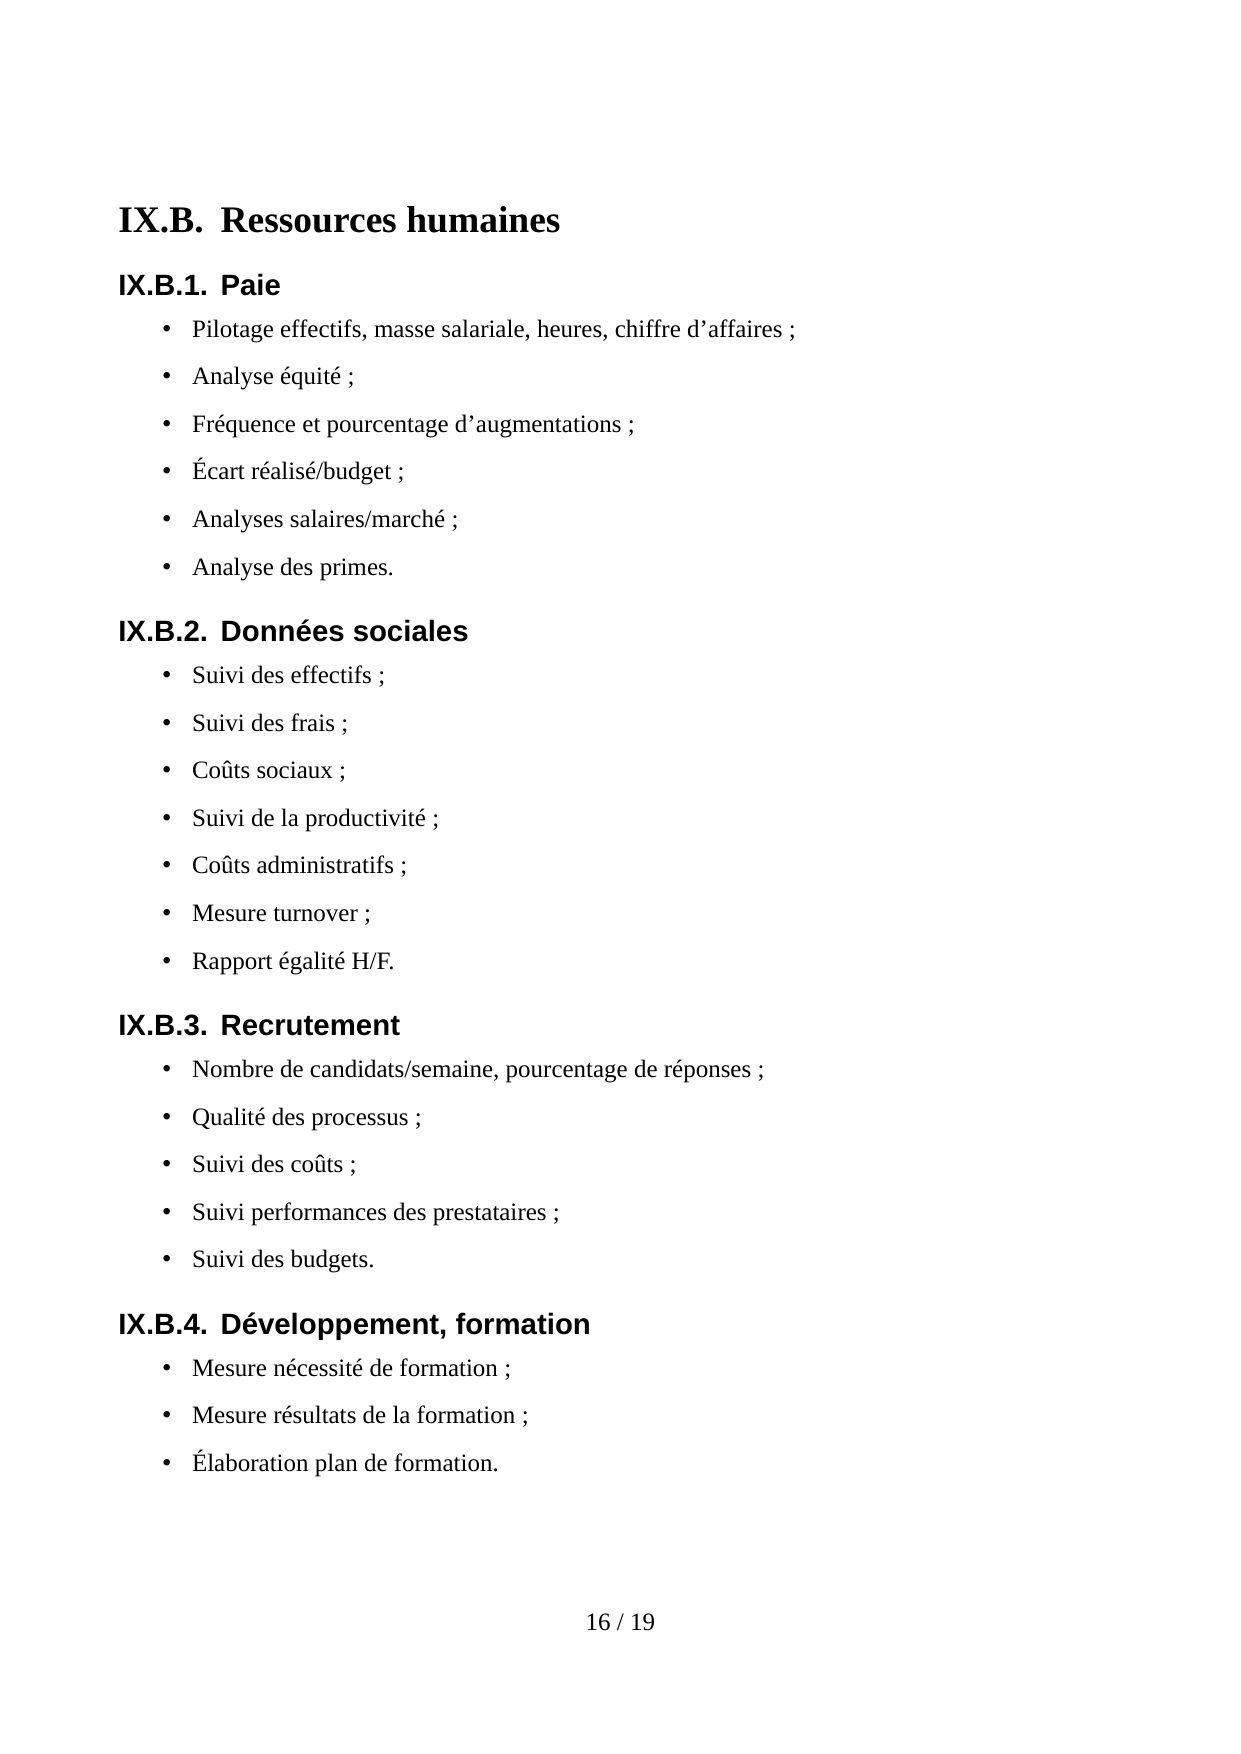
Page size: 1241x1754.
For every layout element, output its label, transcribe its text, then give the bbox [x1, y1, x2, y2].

list Élaboration plan de formation. [162, 1448, 1122, 1477]
list Suivi des budgets. [162, 1244, 1122, 1273]
list Mesure nécessité de formation ; [162, 1353, 1122, 1382]
list Analyse équité ; [162, 361, 1122, 390]
list Suivi performances des prestataires ; [162, 1197, 1122, 1226]
subtitle Ressources humaines [118, 197, 1122, 240]
list Analyses salaires/marché ; [162, 504, 1122, 533]
subtitle Recrutement [118, 1008, 1122, 1042]
list Fréquence et pourcentage d’augmentations ; [162, 409, 1122, 438]
list Suivi des frais ; [162, 708, 1122, 736]
list Coûts sociaux ; [162, 755, 1122, 784]
list Analyse des primes. [162, 552, 1122, 580]
list Nombre de candidats/semaine, pourcentage de réponses ; [162, 1054, 1122, 1083]
subtitle Données sociales [118, 614, 1122, 648]
subtitle Paie [118, 267, 1122, 301]
list Mesure turnover ; [162, 898, 1122, 927]
list Suivi de la productivité ; [162, 803, 1122, 832]
list Mesure résultats de la formation ; [162, 1401, 1122, 1429]
list Coûts administratifs ; [162, 851, 1122, 879]
subtitle Développement, formation [118, 1307, 1122, 1341]
list Suivi des coûts ; [162, 1149, 1122, 1178]
list Suivi des effectifs ; [162, 660, 1122, 689]
list Pilotage effectifs, masse salariale, heures, chiffre d’affaires ; [162, 314, 1122, 342]
list Qualité des processus ; [162, 1102, 1122, 1131]
list Écart réalisé/budget ; [162, 456, 1122, 485]
list Rapport égalité H/F. [162, 946, 1122, 974]
